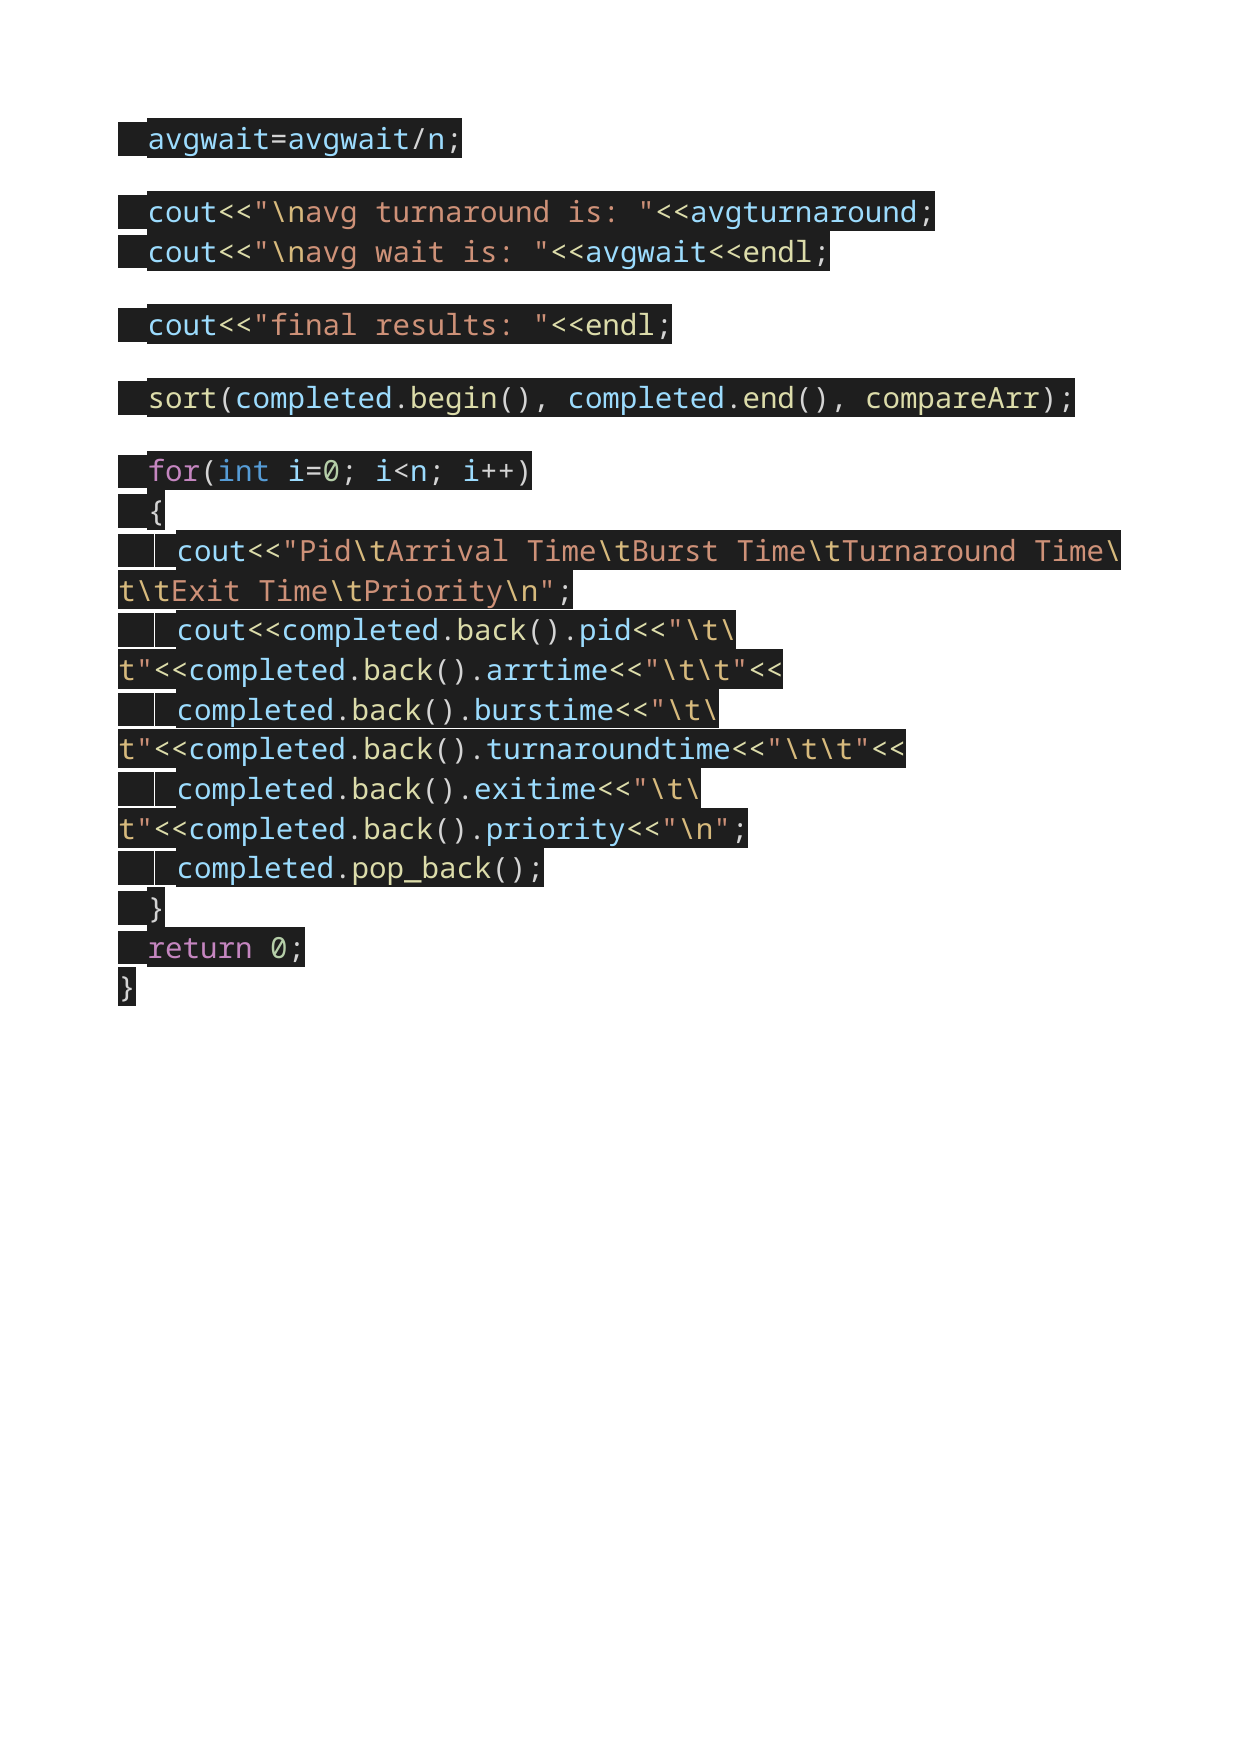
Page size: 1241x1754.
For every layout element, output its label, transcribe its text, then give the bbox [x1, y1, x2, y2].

text cout<<"\navg wait is: "<<avgwait<<endl; [118, 231, 1122, 271]
text sort(completed.begin(), completed.end(), compareArr); [118, 377, 1122, 417]
text cout<<completed.back().pid<<"\t\t"<<completed.back().arrtime<<"\t\t"<< [118, 609, 1122, 689]
text completed.pop_back(); [118, 848, 1122, 887]
text } [118, 887, 1122, 927]
text cout<<"\navg turnaround is: "<<avgturnaround; [118, 191, 1122, 231]
text for(int i=0; i<n; i++) [118, 451, 1122, 490]
text cout<<"final results: "<<endl; [118, 304, 1122, 344]
text completed.back().exitime<<"\t\t"<<completed.back().priority<<"\n"; [118, 768, 1122, 848]
text avgwait=avgwait/n; [118, 118, 1122, 158]
text return 0; [118, 927, 1122, 967]
text { [118, 490, 1122, 530]
text cout<<"Pid\tArrival Time\tBurst Time\tTurnaround Time\t\tExit Time\tPriority\n"; [118, 530, 1122, 609]
text } [118, 967, 1122, 1006]
text completed.back().burstime<<"\t\t"<<completed.back().turnaroundtime<<"\t\t"<< [118, 689, 1122, 768]
